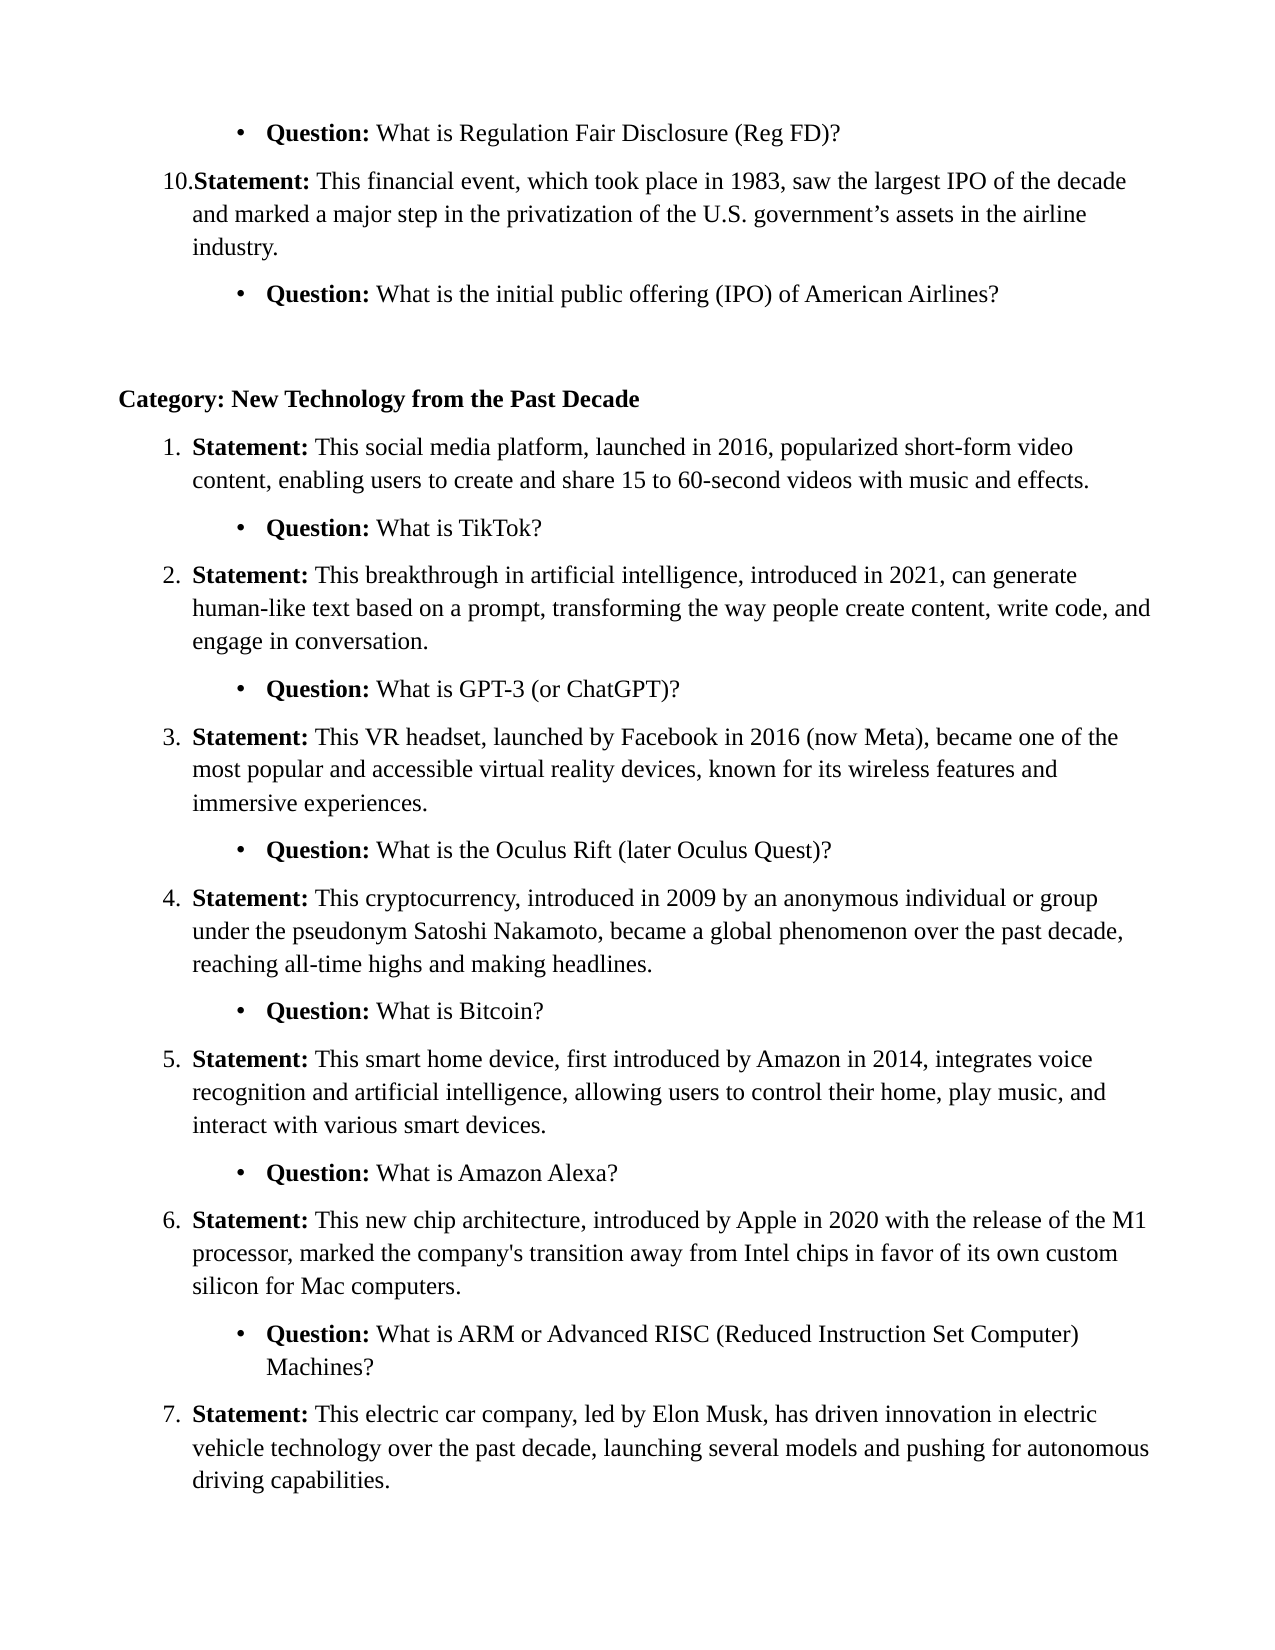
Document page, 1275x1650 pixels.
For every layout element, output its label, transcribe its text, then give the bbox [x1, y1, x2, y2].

list Question: What is the initial public offering (IPO) of American Airlines? [236, 279, 1157, 308]
list Statement: This smart home device, first introduced by Amazon in 2014, integrates voice recognition and artificial intelligence, allowing users to control their home, play music, and interact with various smart devices. [162, 1044, 1157, 1139]
list Statement: This new chip architecture, introduced by Apple in 2020 with the release of the M1 processor, marked the company's transition away from Intel chips in favor of its own custom silicon for Mac computers. [162, 1205, 1157, 1300]
list Statement: This breakthrough in artificial intelligence, introduced in 2021, can generate human-like text based on a prompt, transforming the way people create content, write code, and engage in conversation. [162, 560, 1157, 655]
list Statement: This social media platform, launched in 2016, popularized short-form video content, enabling users to create and share 15 to 60-second videos with music and effects. [162, 432, 1157, 494]
text Category: New Technology from the Past Decade [118, 384, 1157, 413]
list Statement: This financial event, which took place in 1983, saw the largest IPO of the decade and marked a major step in the privatization of the U.S. government’s assets in the airline industry. [162, 166, 1157, 261]
list Question: What is Regulation Fair Disclosure (Reg FD)? [236, 118, 1157, 147]
list Question: What is GPT-3 (or ChatGPT)? [236, 674, 1157, 703]
list Statement: This electric car company, led by Elon Musk, has driven innovation in electric vehicle technology over the past decade, launching several models and pushing for autonomous driving capabilities. [162, 1399, 1157, 1494]
list Question: What is the Oculus Rift (later Oculus Quest)? [236, 835, 1157, 864]
list Statement: This VR headset, launched by Facebook in 2016 (now Meta), became one of the most popular and accessible virtual reality devices, known for its wireless features and immersive experiences. [162, 722, 1157, 816]
list Question: What is ARM or Advanced RISC (Reduced Instruction Set Computer) Machines? [236, 1319, 1157, 1381]
list Statement: This cryptocurrency, introduced in 2009 by an anonymous individual or group under the pseudonym Satoshi Nakamoto, became a global phenomenon over the past decade, reaching all-time highs and making headlines. [162, 883, 1157, 978]
list Question: What is Amazon Alexa? [236, 1158, 1157, 1186]
list Question: What is Bitcoin? [236, 996, 1157, 1025]
list Question: What is TikTok? [236, 513, 1157, 541]
